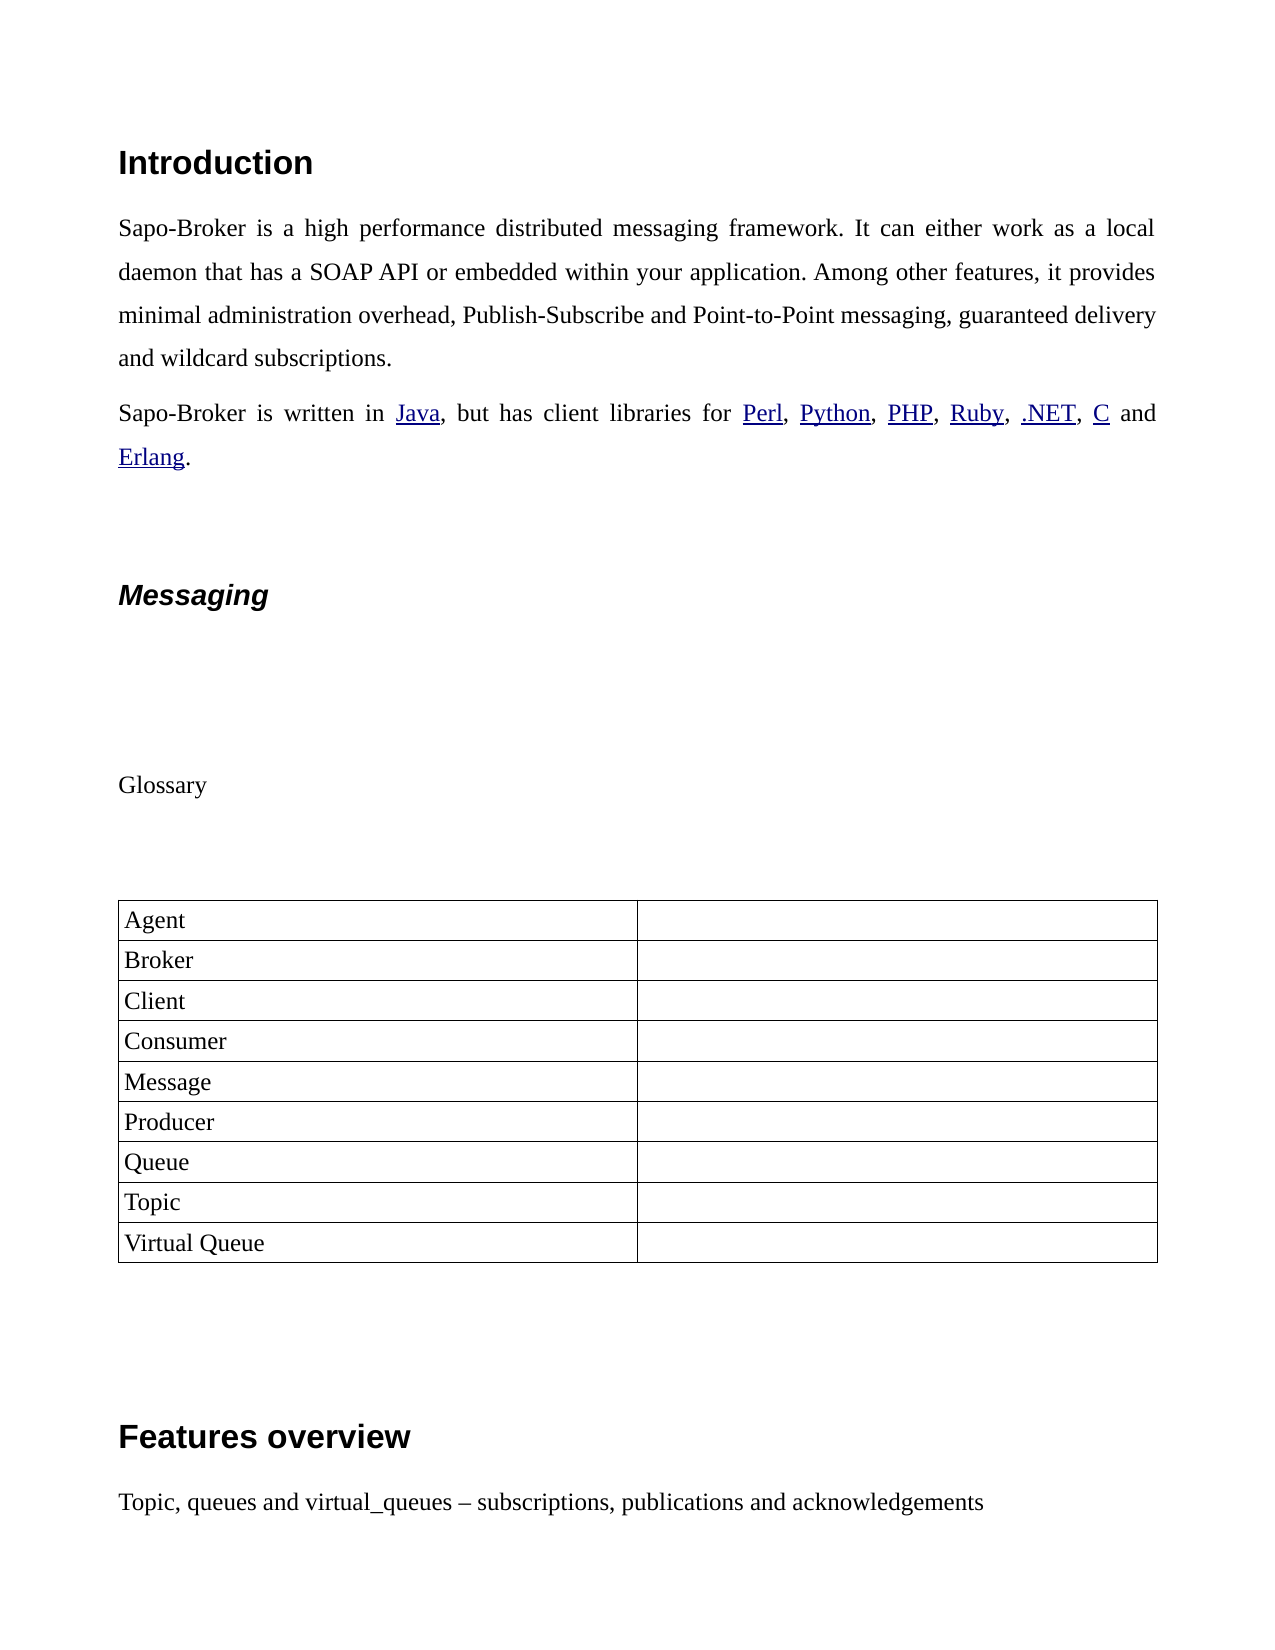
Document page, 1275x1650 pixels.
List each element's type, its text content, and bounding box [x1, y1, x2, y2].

table_cell [638, 1021, 1157, 1061]
table_cell Virtual Queue [119, 1223, 637, 1262]
text Topic, queues and virtual_queues – subscriptions, publications and acknowledgements [118, 1487, 1157, 1516]
subtitle Features overview [118, 1417, 1157, 1455]
table_cell [638, 1183, 1157, 1222]
table_cell Queue [119, 1142, 637, 1182]
text Sapo-Broker is written in Java, but has client libraries for Perl, Python, PHP, Ruby, .NET, C and Erlang. [118, 398, 1157, 470]
subtitle Introduction [118, 143, 1157, 182]
text Glossary [118, 770, 1157, 799]
table_cell [638, 1102, 1157, 1141]
table_cell [638, 981, 1157, 1020]
table_cell Topic [119, 1183, 637, 1222]
table_header [638, 901, 1157, 940]
subtitle Messaging [118, 578, 1157, 611]
table_cell Broker [119, 941, 637, 980]
table_cell Client [119, 981, 637, 1020]
text Sapo-Broker is a high performance distributed messaging framework. It can either work as a local daemon that has a SOAP API or embedded within your application. Among other features, it provides minimal administration overhead, Publish-Subscribe and Point-to-Point messaging, guaranteed delivery and wildcard subscriptions. [118, 213, 1157, 372]
table_cell [638, 941, 1157, 980]
table_cell Message [119, 1062, 637, 1101]
table_cell [638, 1062, 1157, 1101]
table_header Agent [119, 901, 637, 940]
table_cell [638, 1223, 1157, 1262]
table_cell [638, 1142, 1157, 1182]
table_cell Consumer [119, 1021, 637, 1061]
table_cell Producer [119, 1102, 637, 1141]
